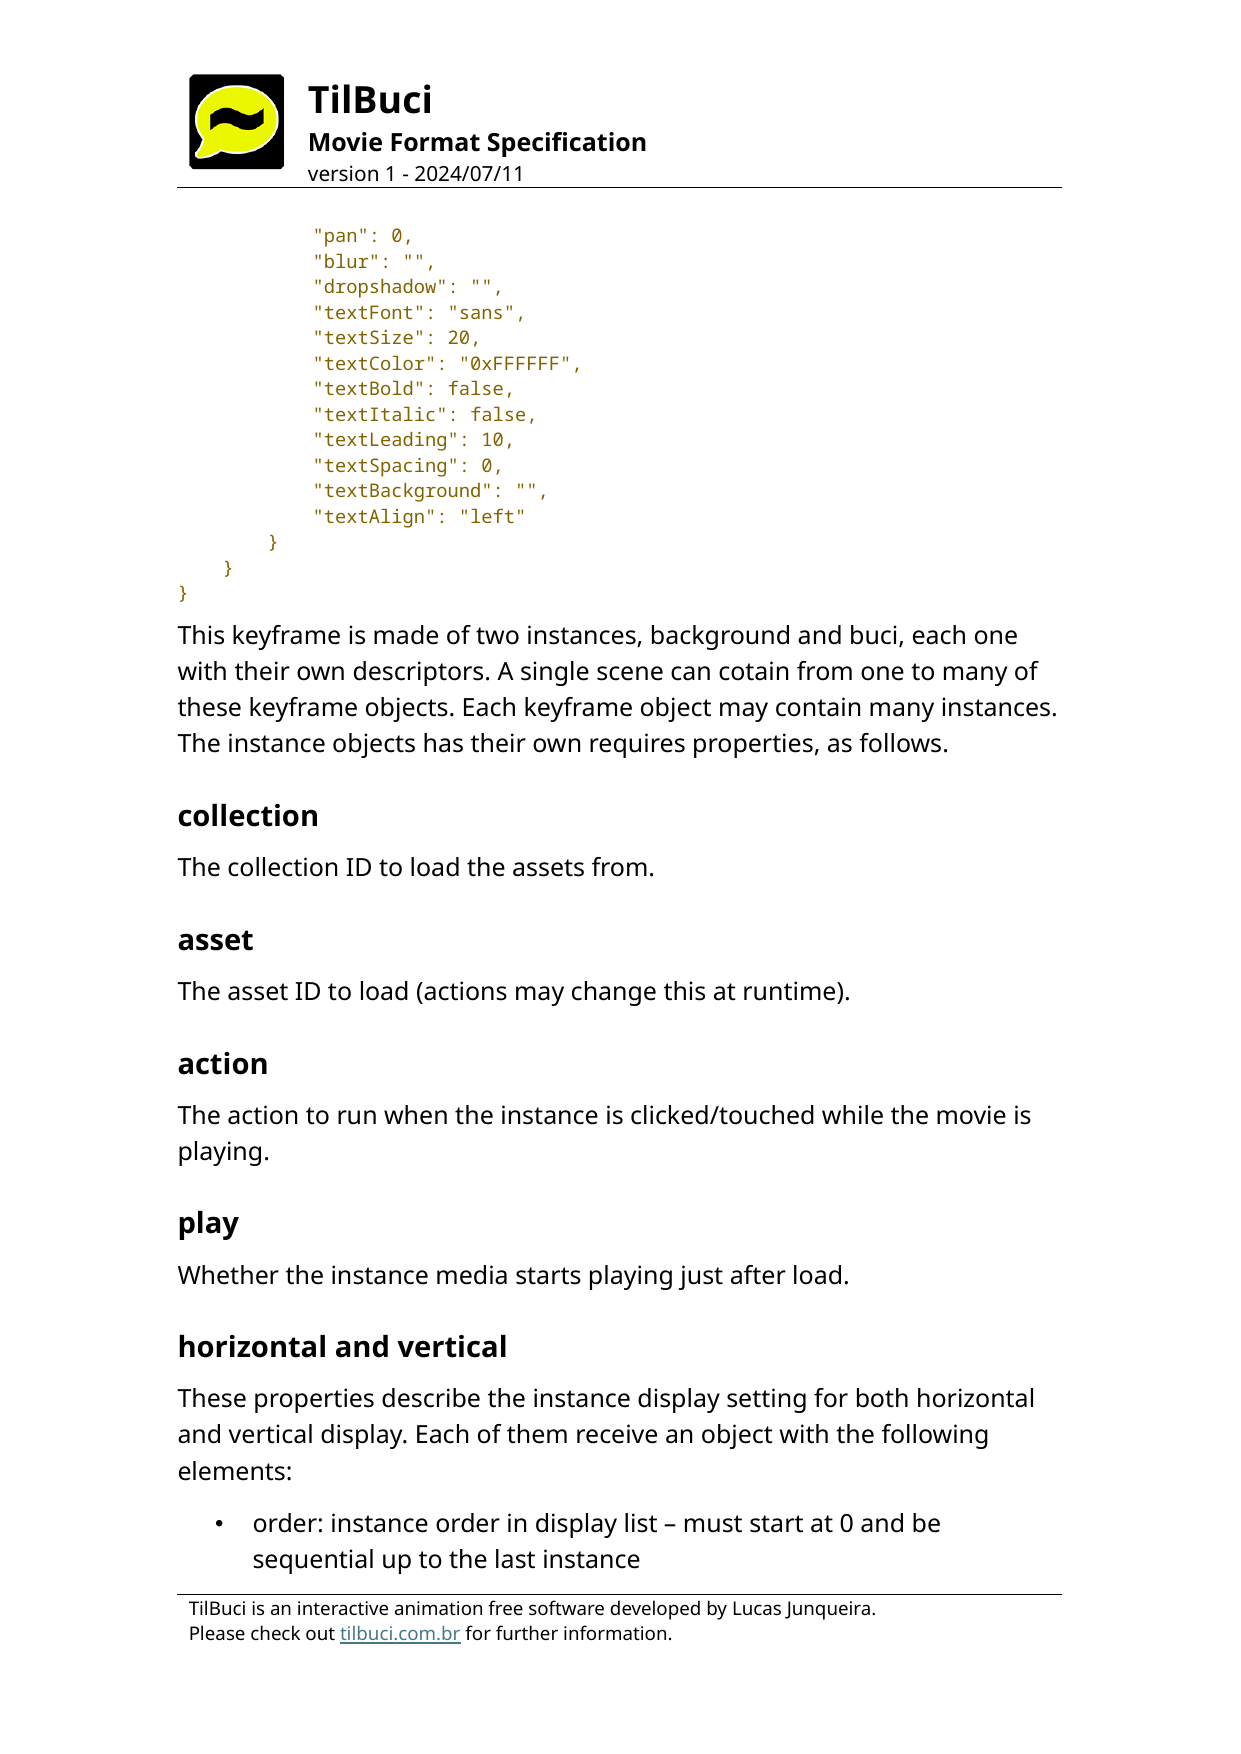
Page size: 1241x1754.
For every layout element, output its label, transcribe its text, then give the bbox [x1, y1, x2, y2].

subtitle horizontal and vertical [177, 1327, 1063, 1366]
text This keyframe is made of two instances, background and buci, each one with their own descriptors. A single scene can cotain from one to many of these keyframe objects. Each keyframe object may contain many instances. The instance objects has their own requires properties, as follows. [177, 618, 1063, 760]
text "dropshadow": "", [177, 273, 1063, 299]
subtitle play [177, 1203, 1063, 1242]
text These properties describe the instance display setting for both horizontal and vertical display. Each of them receive an object with the following elements: [177, 1381, 1063, 1487]
text Whether the instance media starts playing just after load. [177, 1257, 1063, 1291]
text The action to run when the instance is clicked/touched while the movie is playing. [177, 1097, 1063, 1167]
text } [177, 554, 1063, 580]
subtitle asset [177, 919, 1063, 959]
text "textLeading": 10, [177, 427, 1063, 452]
text } [177, 580, 1063, 605]
text "textBold": false, [177, 376, 1063, 401]
text "pan": 0, [177, 222, 1063, 248]
text "textAlign": "left" [177, 503, 1063, 529]
text The collection ID to load the assets from. [177, 850, 1063, 884]
text "textColor": "0xFFFFFF", [177, 350, 1063, 376]
subtitle action [177, 1043, 1063, 1083]
list order: instance order in display list – must start at 0 and be sequential up to the last instance [215, 1506, 1063, 1576]
text "textSpacing": 0, [177, 452, 1063, 478]
text "textItalic": false, [177, 401, 1063, 427]
text "textFont": "sans", [177, 299, 1063, 324]
text "textBackground": "", [177, 478, 1063, 503]
subtitle collection [177, 795, 1063, 835]
text The asset ID to load (actions may change this at runtime). [177, 973, 1063, 1008]
text } [177, 529, 1063, 554]
text "blur": "", [177, 248, 1063, 273]
text "textSize": 20, [177, 324, 1063, 350]
